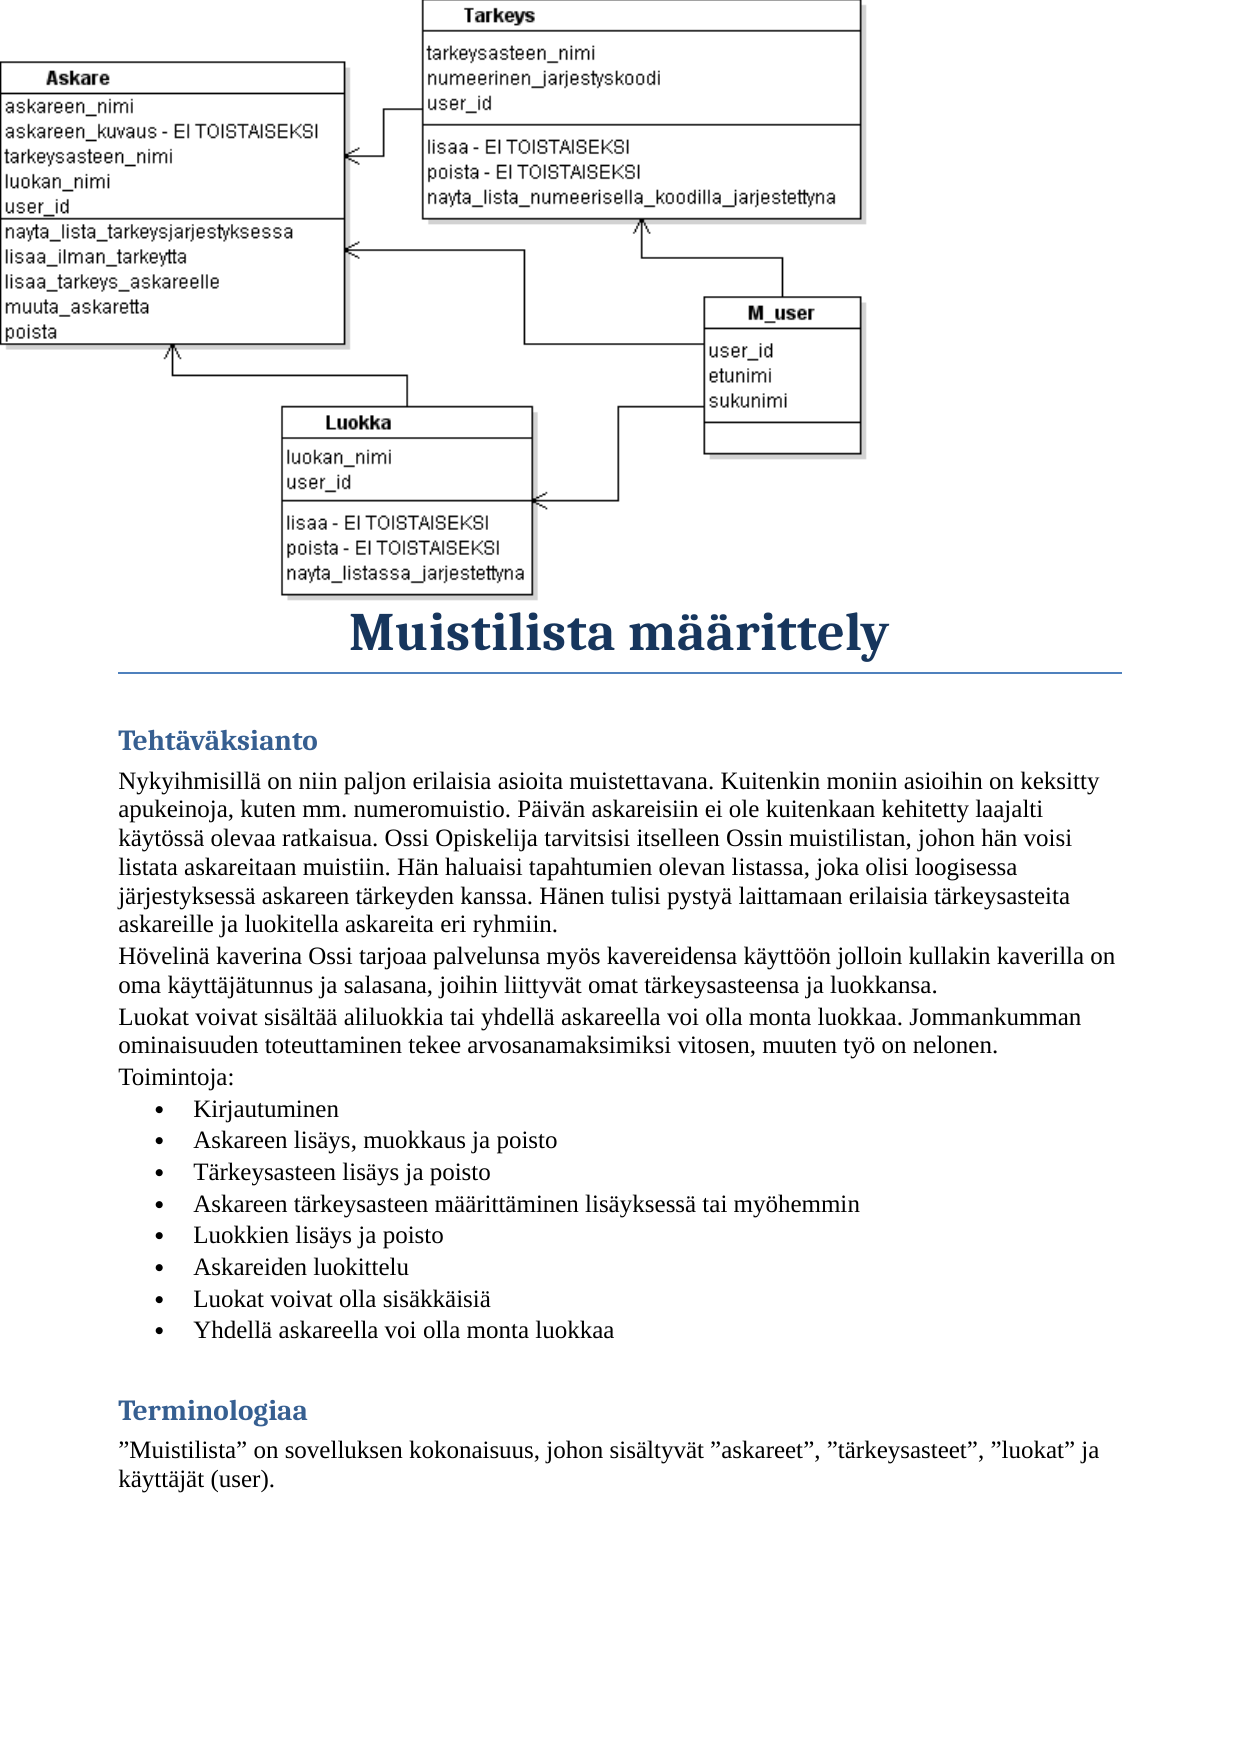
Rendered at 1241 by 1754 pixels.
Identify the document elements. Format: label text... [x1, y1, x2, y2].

list Yhdellä askareella voi olla monta luokkaa [156, 1315, 1122, 1344]
list Askareen lisäys, muokkaus ja poisto [156, 1125, 1122, 1154]
subtitle Terminologiaa [118, 1394, 1122, 1428]
text Nykyihmisillä on niin paljon erilaisia asioita muistettavana. Kuitenkin moniin asioihin on keksitty apukeinoja, kuten mm. numeromuistio. Päivän askareisiin ei ole kuitenkaan kehitetty laajalti käytössä olevaa ratkaisua. Ossi Opiskelija tarvitsisi itselleen Ossin muistilistan, johon hän voisi listata askareitaan muistiin. Hän haluaisi tapahtumien olevan listassa, joka olisi loogisessa järjestyksessä askareen tärkeyden kanssa. Hänen tulisi pystyä laittamaan erilaisia tärkeysasteita askareille ja luokitella askareita eri ryhmiin. [118, 766, 1122, 938]
text Toimintoja: [118, 1062, 1122, 1091]
text ”Muistilista” on sovelluksen kokonaisuus, johon sisältyvät ”askareet”, ”tärkeysasteet”, ”luokat” ja käyttäjät (user). [118, 1436, 1122, 1493]
text Hövelinä kaverina Ossi tarjoaa palvelunsa myös kavereidensa käyttöön jolloin kullakin kaverilla on oma käyttäjätunnus ja salasana, joihin liittyvät omat tärkeysasteensa ja luokkansa. [118, 941, 1122, 999]
list Luokkien lisäys ja poisto [156, 1220, 1122, 1249]
list Askareen tärkeysasteen määrittäminen lisäyksessä tai myöhemmin [156, 1189, 1122, 1217]
title Muistilista määrittely [118, 148, 1122, 672]
list Askareiden luokittelu [156, 1252, 1122, 1281]
list Luokat voivat olla sisäkkäisiä [156, 1284, 1122, 1312]
list Tärkeysasteen lisäys ja poisto [156, 1157, 1122, 1186]
list Kirjautuminen [156, 1094, 1122, 1122]
text Luokat voivat sisältää aliluokkia tai yhdellä askareella voi olla monta luokkaa. Jommankumman ominaisuuden toteuttaminen tekee arvosanamaksimiksi vitosen, muuten työ on nelonen. [118, 1002, 1122, 1059]
subtitle Tehtäväksianto [118, 724, 1122, 758]
